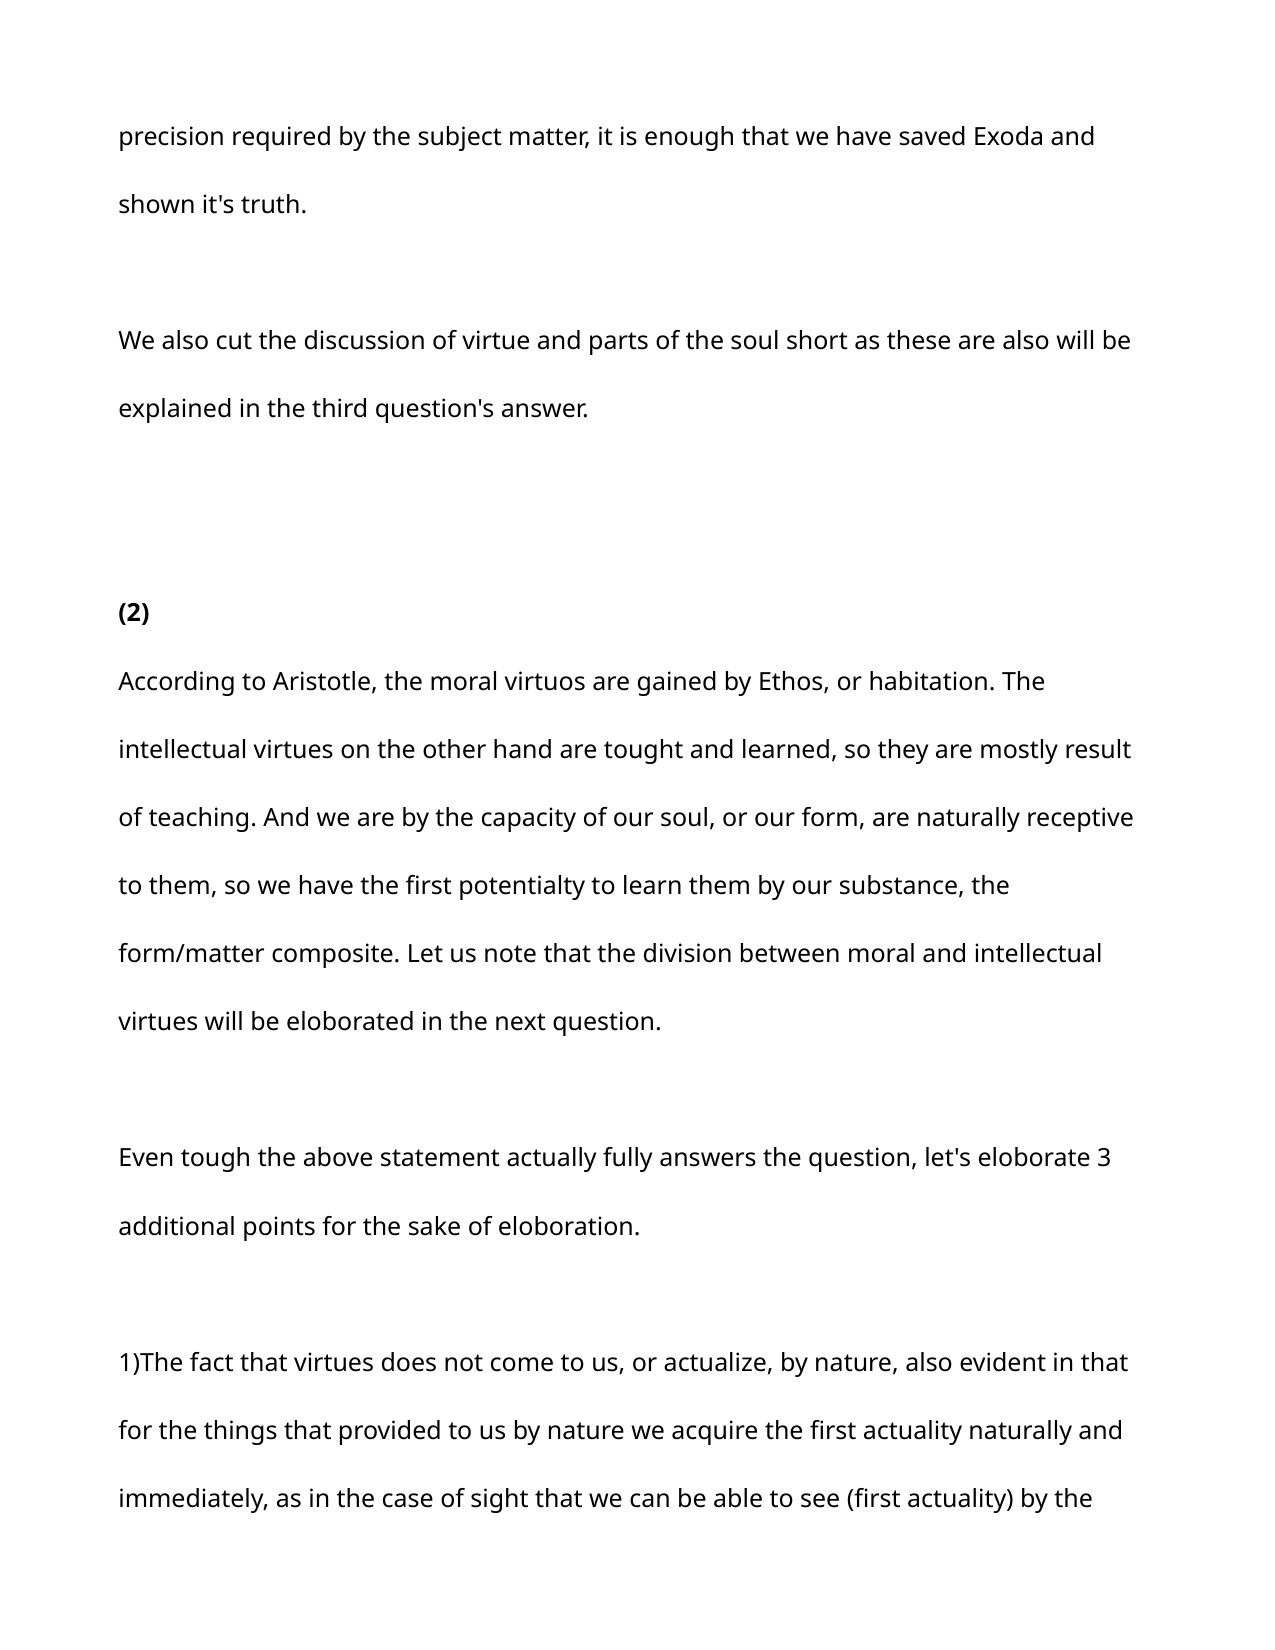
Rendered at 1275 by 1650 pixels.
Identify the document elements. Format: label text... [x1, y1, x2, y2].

text According to Aristotle, the moral virtuos are gained by Ethos, or habitation. The intellectual virtues on the other hand are tought and learned, so they are mostly result of teaching. And we are by the capacity of our soul, or our form, are naturally receptive to them, so we have the first potentialty to learn them by our substance, the form/matter composite. Let us note that the division between moral and intellectual virtues will be eloborated in the next question. [118, 663, 1157, 1038]
text (2) [118, 595, 1157, 629]
text Even tough the above statement actually fully answers the question, let's eloborate 3 additional points for the sake of eloboration. [118, 1140, 1157, 1242]
text 1)The fact that virtues does not come to us, or actualize, by nature, also evident in that for the things that provided to us by nature we acquire the first actuality naturally and immediately, as in the case of sight that we can be able to see (first actuality) by the [118, 1344, 1157, 1515]
text precision required by the subject matter, it is enough that we have saved Exoda and shown it's truth. [118, 118, 1157, 220]
text We also cut the discussion of virtue and parts of the soul short as these are also will be explained in the third question's answer. [118, 322, 1157, 425]
